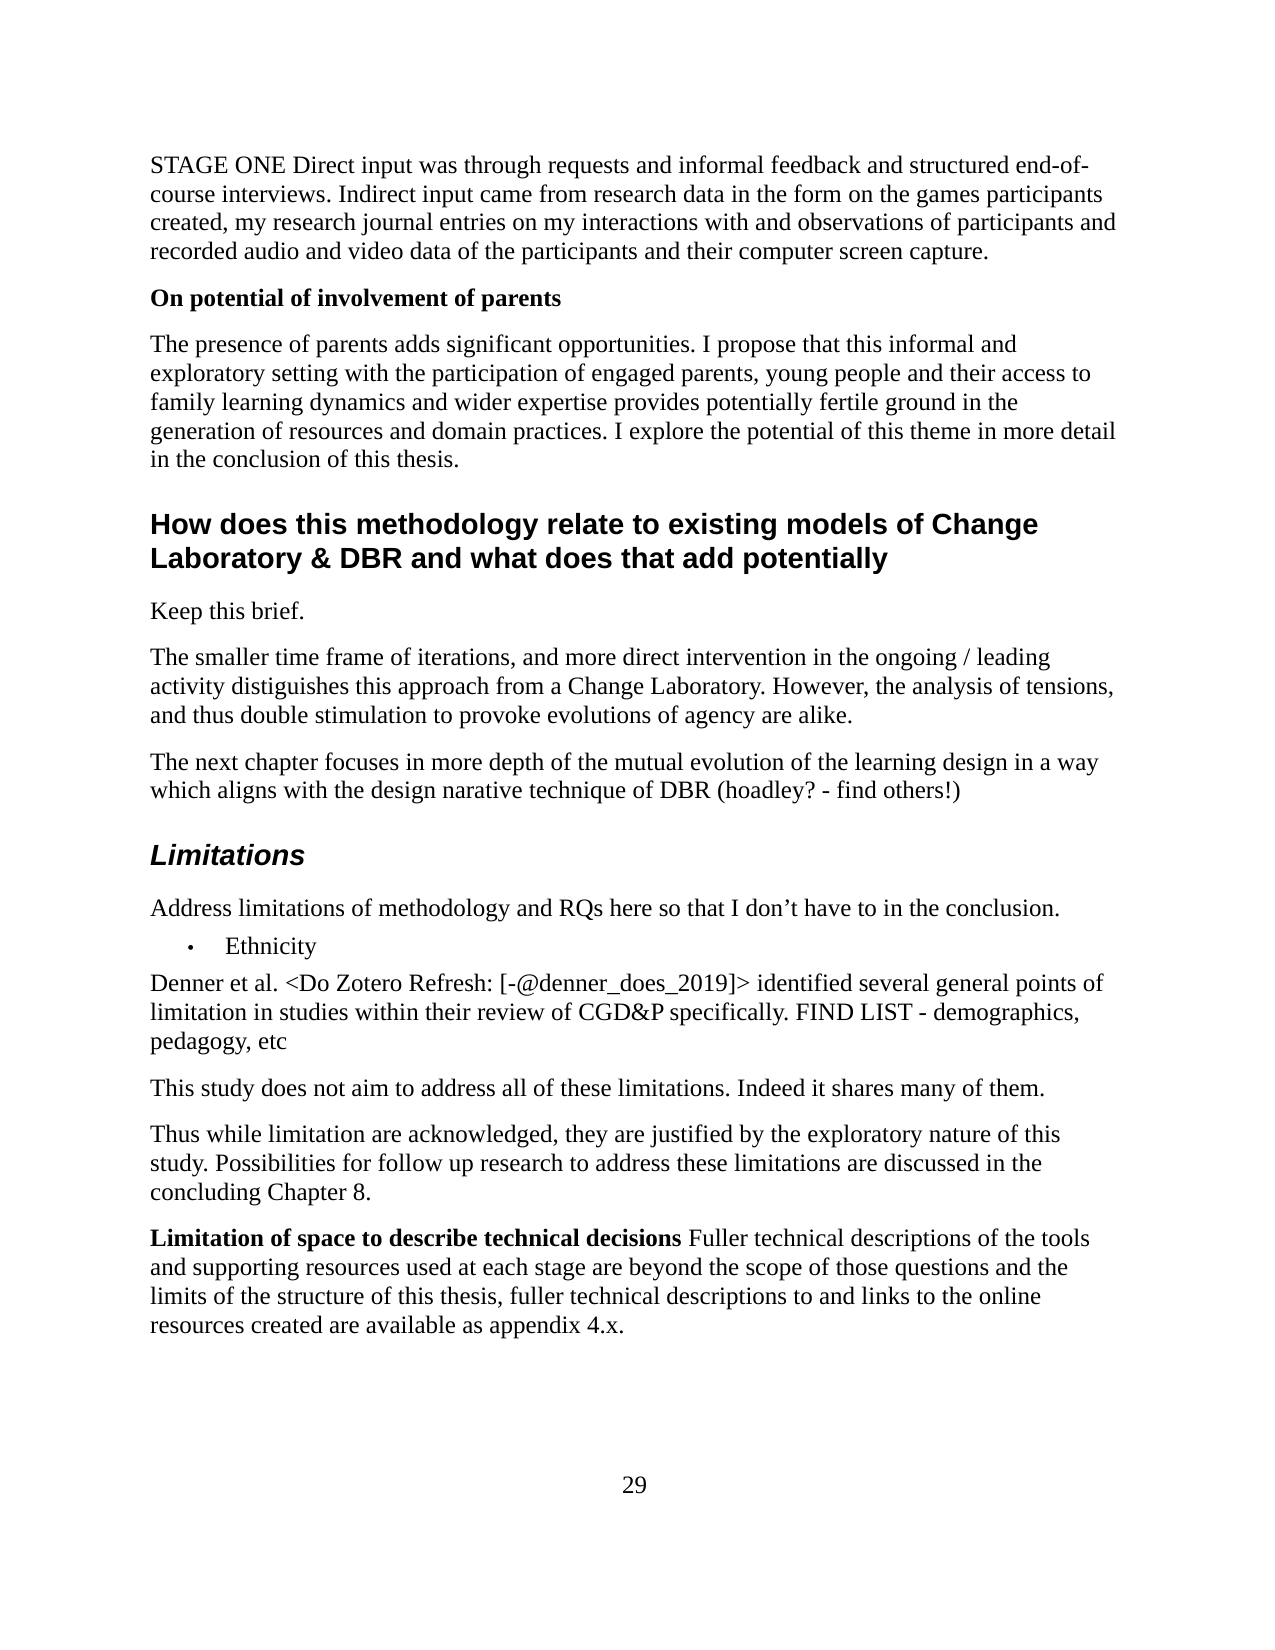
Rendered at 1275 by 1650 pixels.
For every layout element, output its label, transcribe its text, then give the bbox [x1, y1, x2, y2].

list Ethnicity [187, 931, 1125, 959]
text Keep this brief. [150, 596, 1125, 624]
text Denner et al. <Do Zotero Refresh: [-@denner_does_2019]> identified several general points of limitation in studies within their review of CGD&P specifically. FIND LIST - demographics, pedagogy, etc [150, 968, 1125, 1055]
subtitle How does this methodology relate to existing models of Change Laboratory & DBR and what does that add potentially [150, 507, 1125, 574]
subtitle Limitations [150, 838, 1125, 872]
text The next chapter focuses in more depth of the mutual evolution of the learning design in a way which aligns with the design narative technique of DBR (hoadley? - find others!) [150, 747, 1125, 804]
text Address limitations of methodology and RQs here so that I don’t have to in the conclusion. [150, 893, 1125, 922]
text This study does not aim to address all of these limitations. Indeed it shares many of them. [150, 1073, 1125, 1101]
text The presence of parents adds significant opportunities. I propose that this informal and exploratory setting with the participation of engaged parents, young people and their access to family learning dynamics and wider expertise provides potentially fertile ground in the generation of resources and domain practices. I explore the potential of this theme in more detail in the conclusion of this thesis. [150, 329, 1125, 473]
text STAGE ONE Direct input was through requests and informal feedback and structured end-of-course interviews. Indirect input came from research data in the form on the games participants created, my research journal entries on my interactions with and observations of participants and recorded audio and video data of the participants and their computer screen capture. [150, 150, 1125, 265]
text Limitation of space to describe technical decisions Fuller technical descriptions of the tools and supporting resources used at each stage are beyond the scope of those questions and the limits of the structure of this thesis, fuller technical descriptions to and links to the online resources created are available as appendix 4.x. [150, 1223, 1125, 1338]
text The smaller time frame of iterations, and more direct intervention in the ongoing / leading activity distiguishes this approach from a Change Laboratory. However, the analysis of tensions, and thus double stimulation to provoke evolutions of agency are alike. [150, 642, 1125, 729]
text On potential of involvement of parents [150, 283, 1125, 312]
text Thus while limitation are acknowledged, they are justified by the exploratory nature of this study. Possibilities for follow up research to address these limitations are discussed in the concluding Chapter 8. [150, 1119, 1125, 1206]
